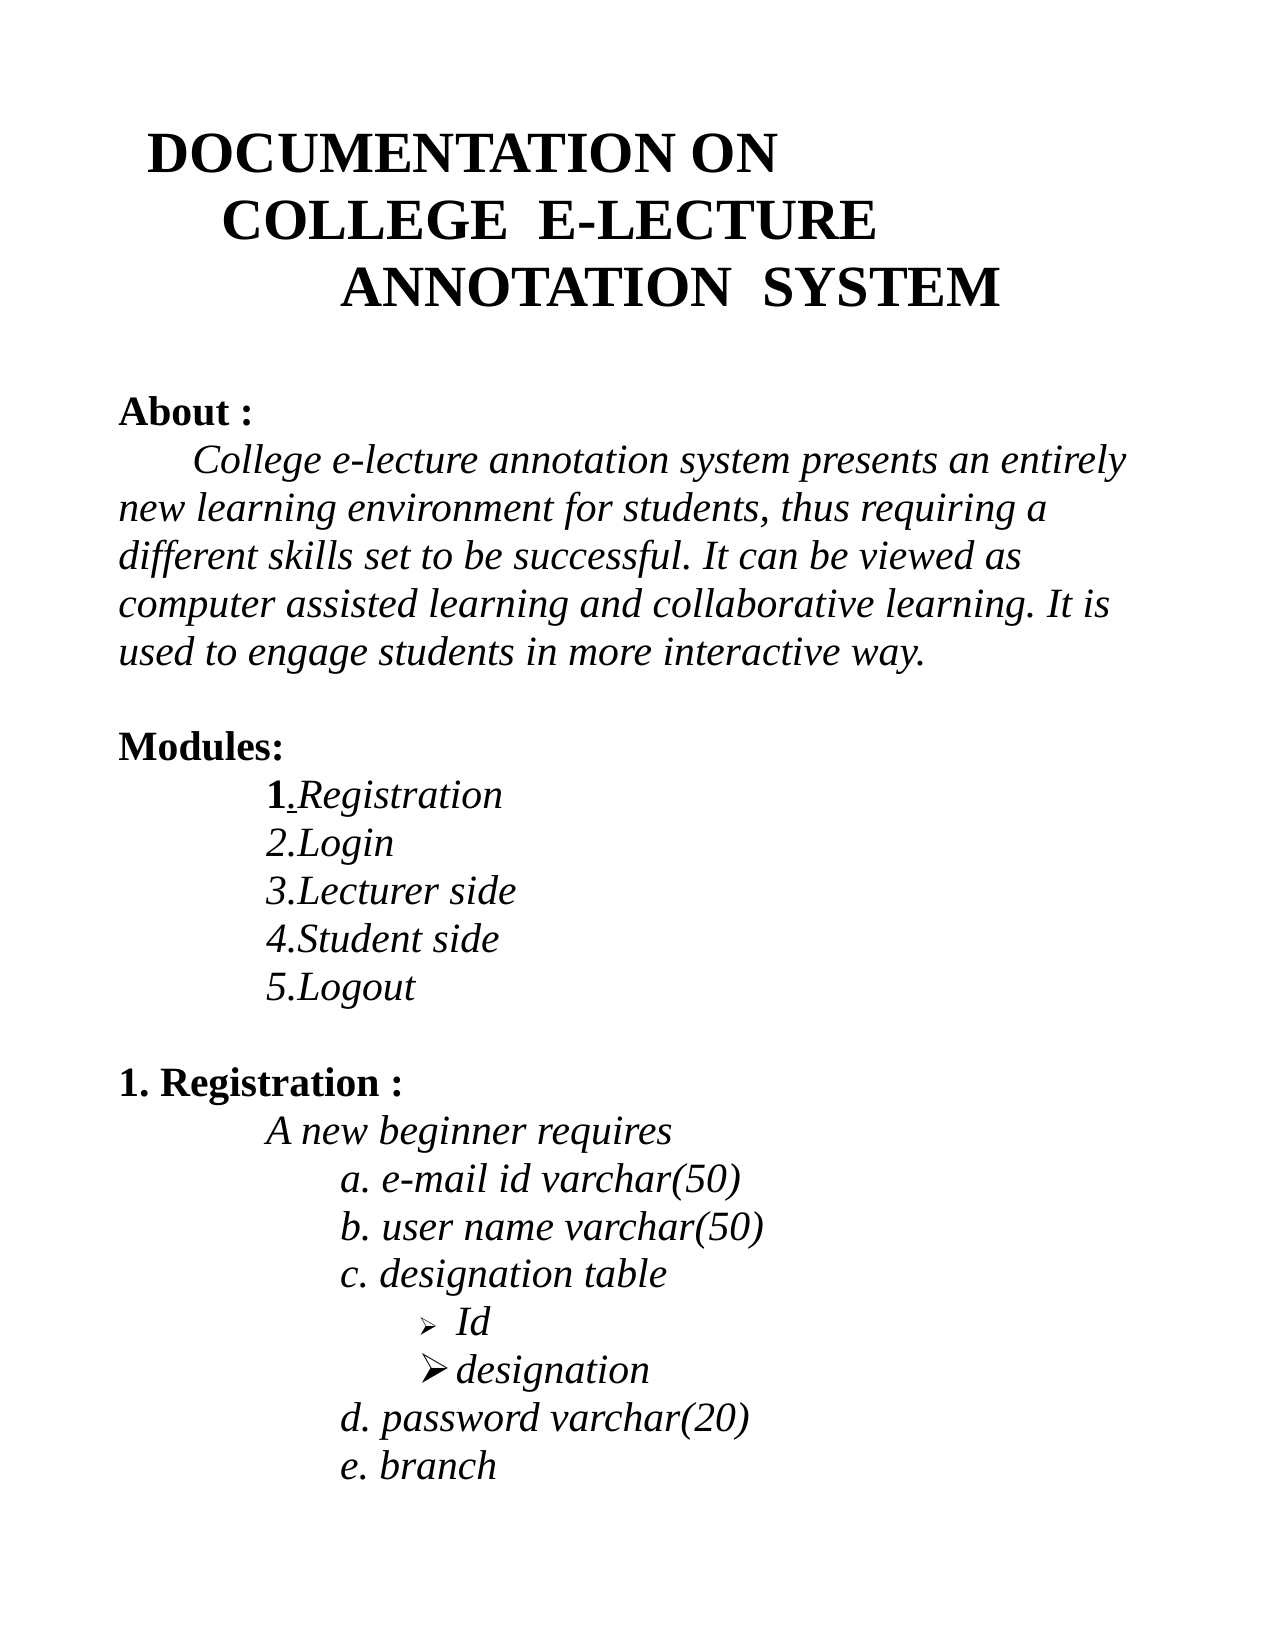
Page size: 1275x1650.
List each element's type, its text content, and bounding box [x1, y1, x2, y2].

text Modules: [118, 722, 1157, 770]
text 1. Registration : [118, 1057, 1157, 1105]
text A new beginner requires [118, 1105, 1157, 1153]
list designation [418, 1345, 1157, 1393]
text a. e-mail id varchar(50) [118, 1153, 1157, 1201]
text 1.Registration [118, 770, 1157, 818]
text 3.Lecturer side [118, 866, 1157, 913]
text e. branch [118, 1441, 1157, 1489]
text COLLEGE E-LECTURE ANNOTATION SYSTEM [118, 185, 1157, 319]
text 5.Logout [118, 961, 1157, 1009]
text DOCUMENTATION ON [118, 118, 1157, 185]
list Id [418, 1297, 1157, 1345]
text d. password varchar(20) [118, 1393, 1157, 1441]
text College e-lecture annotation system presents an entirely new learning environment for students, thus requiring a different skills set to be successful. It can be viewed as computer assisted learning and collaborative learning. It is used to engage students in more interactive way. [118, 434, 1157, 674]
text 2.Login [118, 818, 1157, 866]
text b. user name varchar(50) [118, 1201, 1157, 1249]
text About : [118, 386, 1157, 434]
text 4.Student side [118, 913, 1157, 961]
text c. designation table [118, 1249, 1157, 1297]
